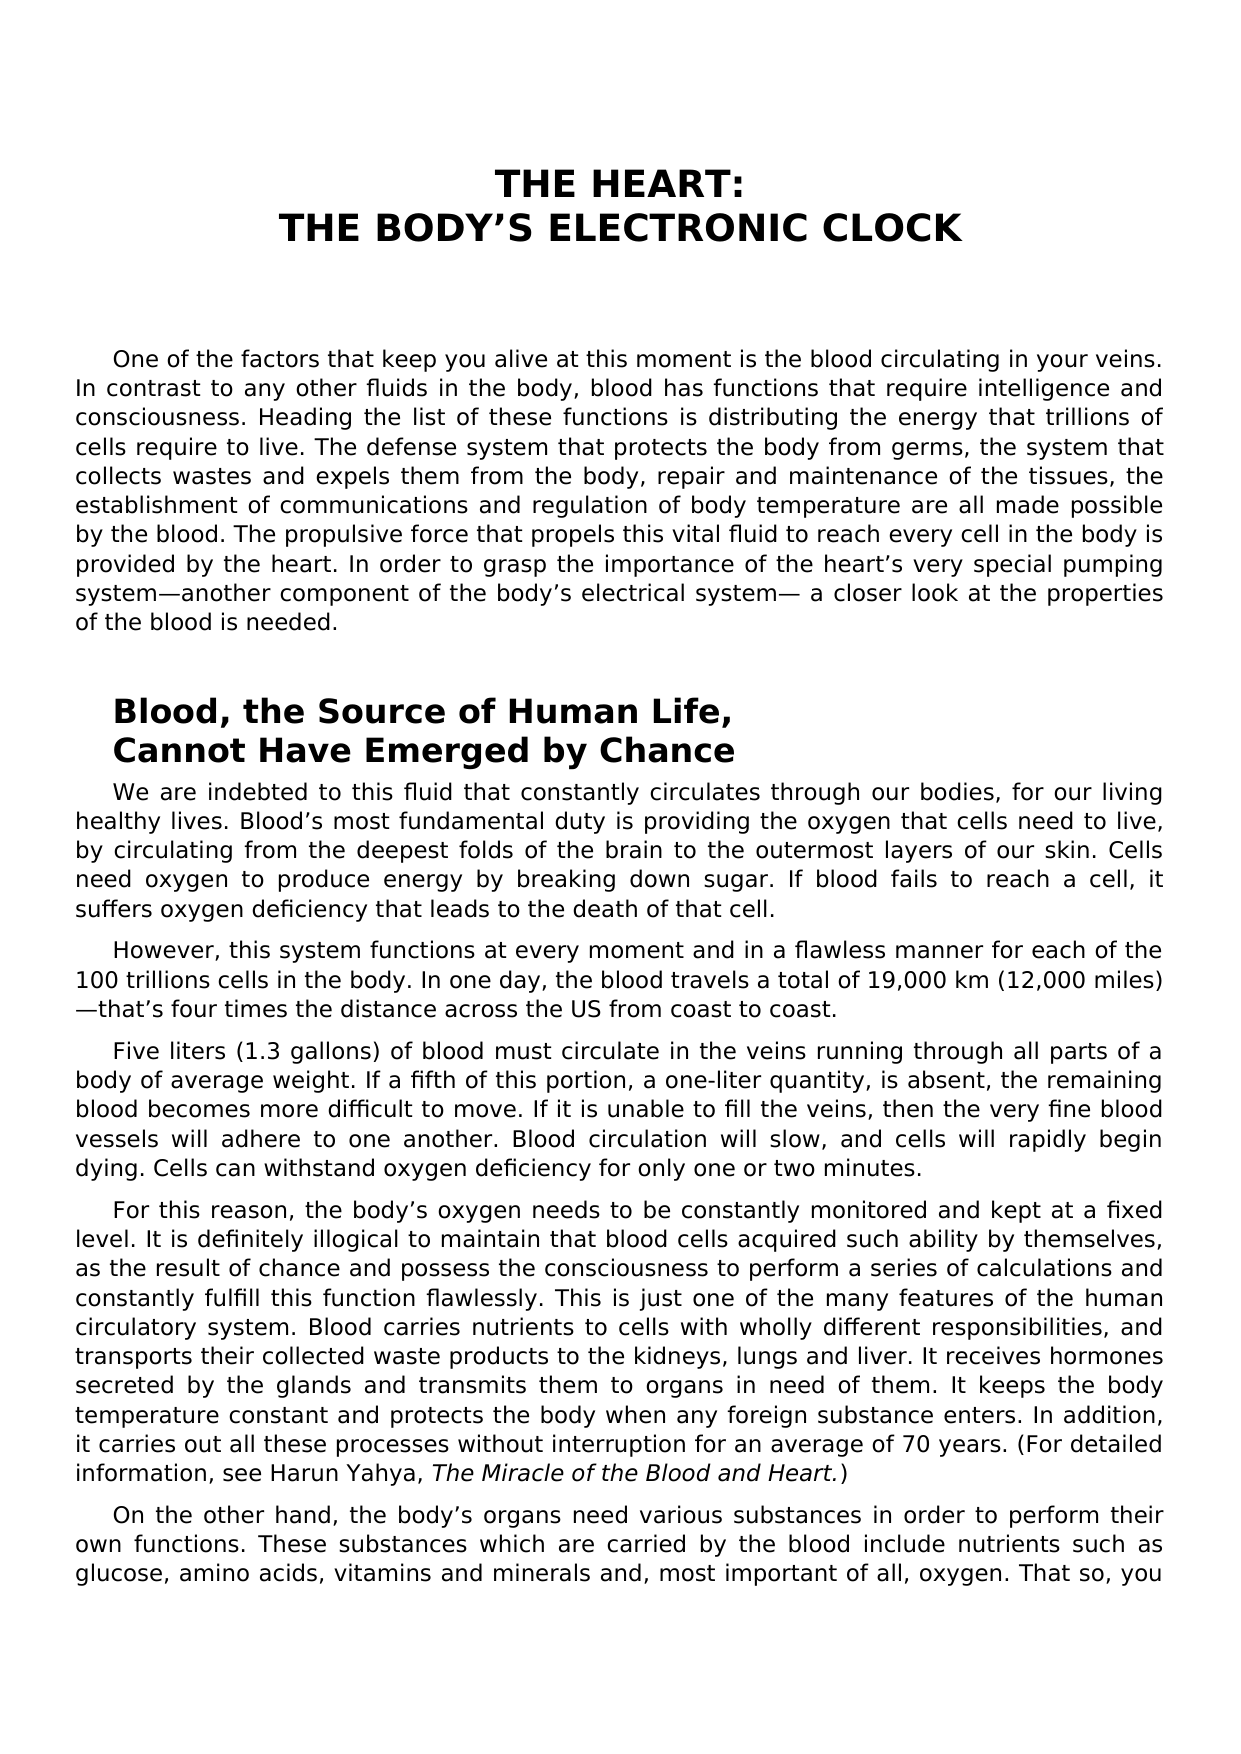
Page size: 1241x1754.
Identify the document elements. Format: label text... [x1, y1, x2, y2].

subtitle Blood, the Source of Human Life, Cannot Have Emerged by Chance [112, 693, 1165, 771]
text For this reason, the body’s oxygen needs to be constantly monitored and kept at a fixed level. It is definitely illogical to maintain that blood cells acquired such ability by themselves, as the result of chance and possess the consciousness to perform a series of calculations and constantly fulfill this function flawlessly. This is just one of the many features of the human circulatory system. Blood carries nutrients to cells with wholly different responsibilities, and transports their collected waste products to the kidneys, lungs and liver. It receives hormones secreted by the glands and transmits them to organs in need of them. It keeps the body temperature constant and protects the body when any foreign substance enters. In addition, it carries out all these processes without interruption for an average of 70 years. (For detailed information, see Harun Yahya, The Miracle of the Blood and Heart.) [75, 1197, 1165, 1487]
subtitle THE HEART: THE BODY’S ELECTRONIC CLOCK [75, 162, 1165, 250]
text On the other hand, the body’s organs need various substances in order to perform their own functions. These substances which are carried by the blood include nutrients such as glucose, amino acids, vitamins and minerals and, most important of all, oxygen. That so, you [75, 1502, 1165, 1587]
text Five liters (1.3 gallons) of blood must circulate in the veins running through all parts of a body of average weight. If a fifth of this portion, a one-liter quantity, is absent, the remaining blood becomes more difficult to move. If it is unable to fill the veins, then the very fine blood vessels will adhere to one another. Blood circulation will slow, and cells will rapidly begin dying. Cells can withstand oxygen deficiency for only one or two minutes. [75, 1038, 1165, 1182]
text However, this system functions at every moment and in a flawless manner for each of the 100 trillions cells in the body. In one day, the blood travels a total of 19,000 km (12,000 miles)—that’s four times the distance across the US from coast to coast. [75, 938, 1165, 1023]
text We are indebted to this fluid that constantly circulates through our bodies, for our living healthy lives. Blood’s most fundamental duty is providing the oxygen that cells need to live, by circulating from the deepest folds of the brain to the outermost layers of our skin. Cells need oxygen to produce energy by breaking down sugar. If blood fails to reach a cell, it suffers oxygen deficiency that leads to the death of that cell. [75, 779, 1165, 923]
text One of the factors that keep you alive at this moment is the blood circulating in your veins. In contrast to any other fluids in the body, blood has functions that require intelligence and consciousness. Heading the list of these functions is distributing the energy that trillions of cells require to live. The defense system that protects the body from germs, the system that collects wastes and expels them from the body, repair and maintenance of the tissues, the establishment of communications and regulation of body temperature are all made possible by the blood. The propulsive force that propels this vital fluid to reach every cell in the body is provided by the heart. In order to grasp the importance of the heart’s very special pumping system—another component of the body’s electrical system— a closer look at the properties of the blood is needed. [75, 346, 1165, 636]
